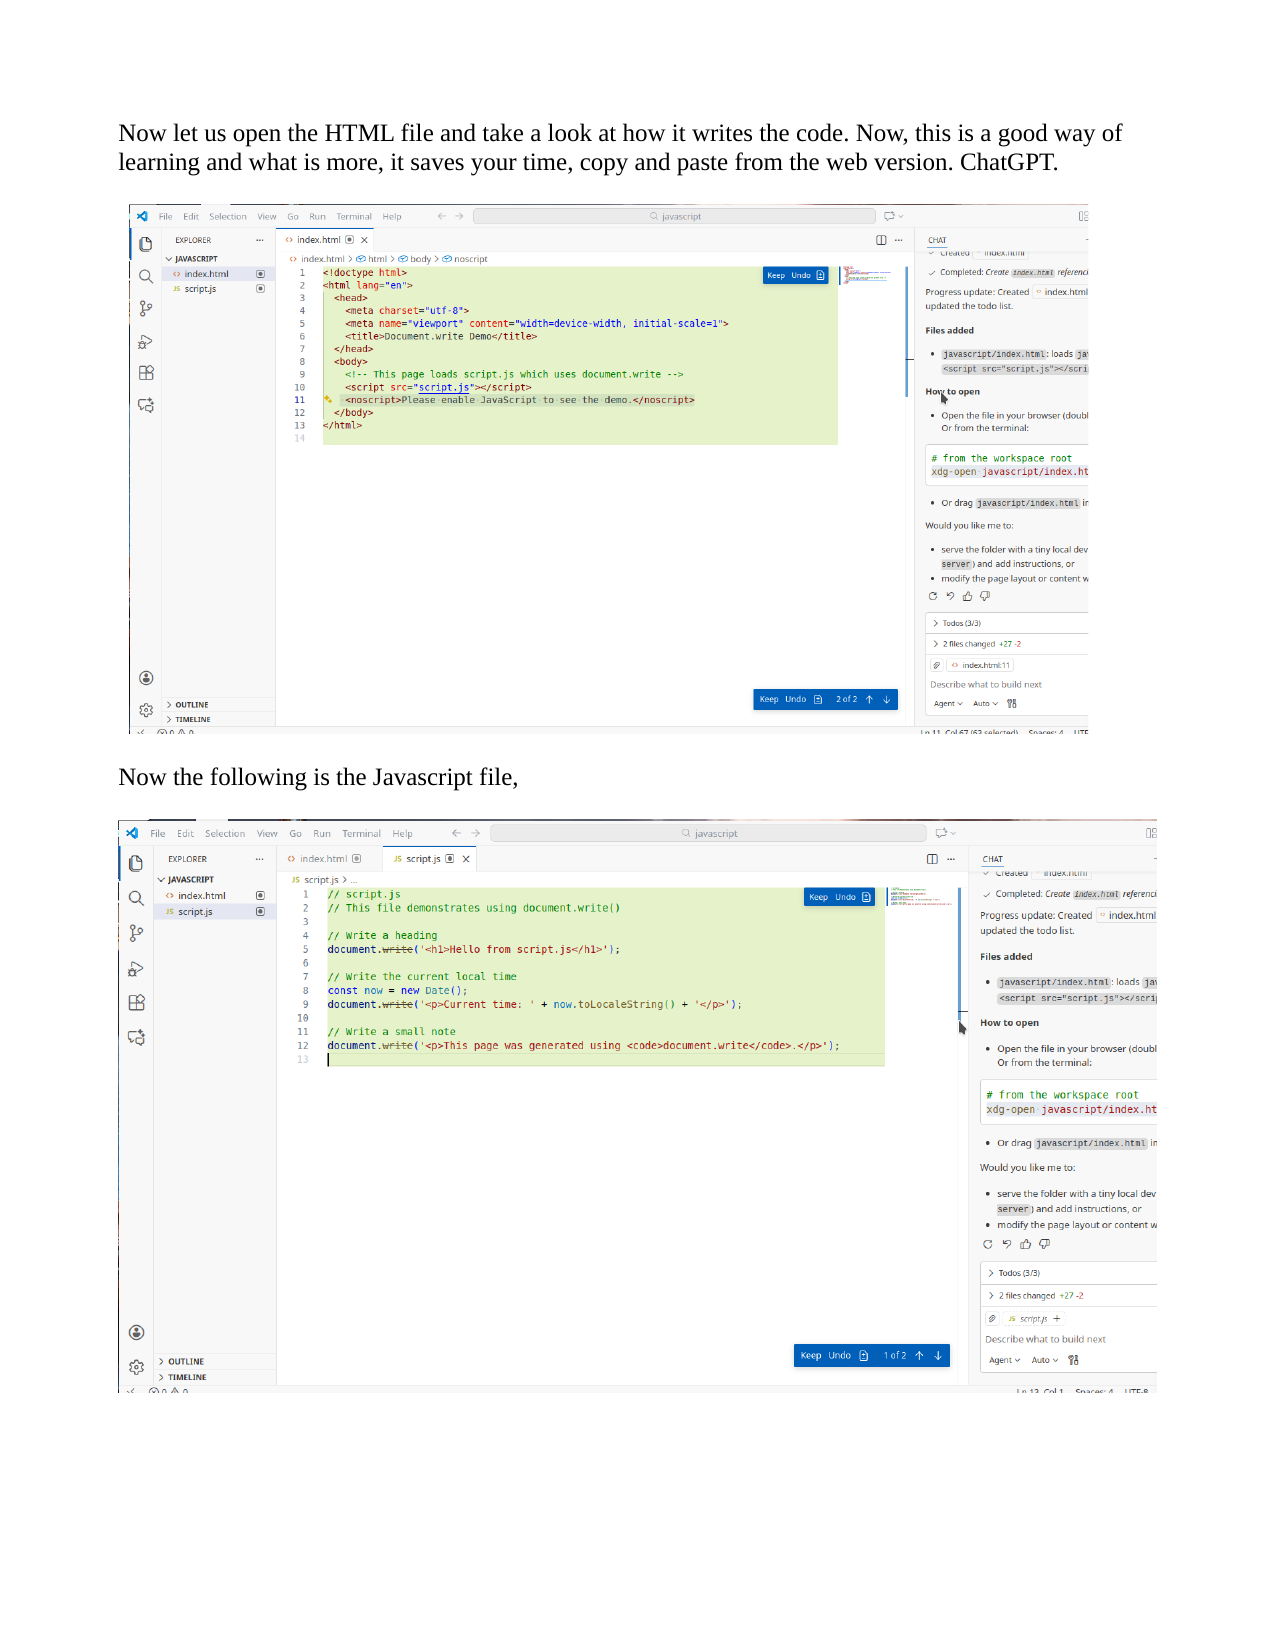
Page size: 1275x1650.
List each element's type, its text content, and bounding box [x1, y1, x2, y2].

text Now let us open the HTML file and take a look at how it writes the code. Now, this is a good way of learning and what is more, it saves your time, copy and paste from the web version. ChatGPT. [118, 118, 1157, 176]
picture [129, 204, 1089, 734]
text Now the following is the Javascript file, [118, 762, 1157, 791]
picture [118, 819, 1157, 1393]
